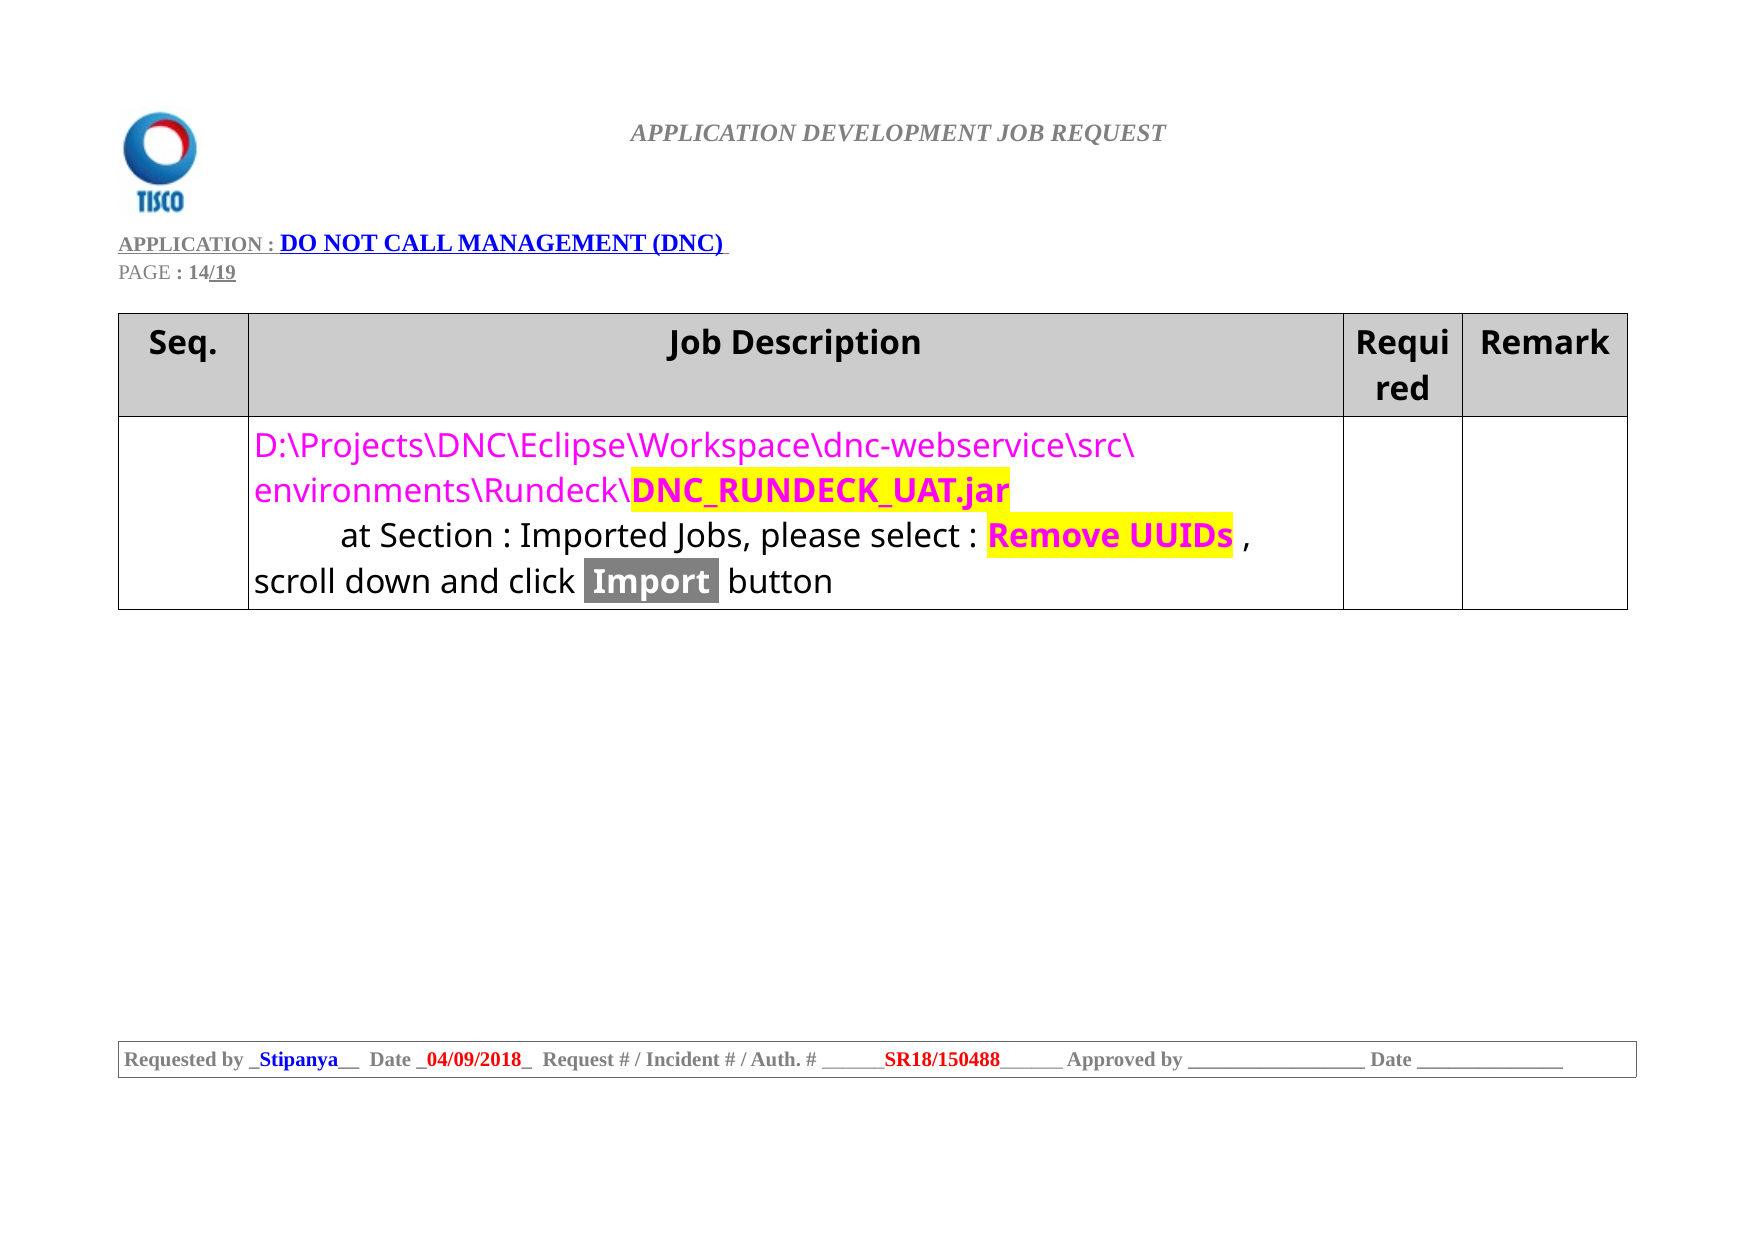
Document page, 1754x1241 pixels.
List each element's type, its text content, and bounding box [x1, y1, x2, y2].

table_cell D:\Projects\DNC\Eclipse\Workspace\dnc-webservice\src\environments\Rundeck\DNC_RUNDECK_UAT.jar at Section : Imported Jobs, please select : Remove UUIDs , scroll down and click Import button [249, 417, 1343, 609]
table_cell [1344, 417, 1462, 609]
table_header Required [1344, 314, 1462, 416]
table_cell [119, 417, 248, 609]
table_header Remark [1463, 314, 1627, 416]
table_header Seq. [119, 314, 248, 416]
table_cell [1463, 417, 1627, 609]
picture [116, 106, 203, 216]
table_header Job Description [249, 314, 1343, 416]
